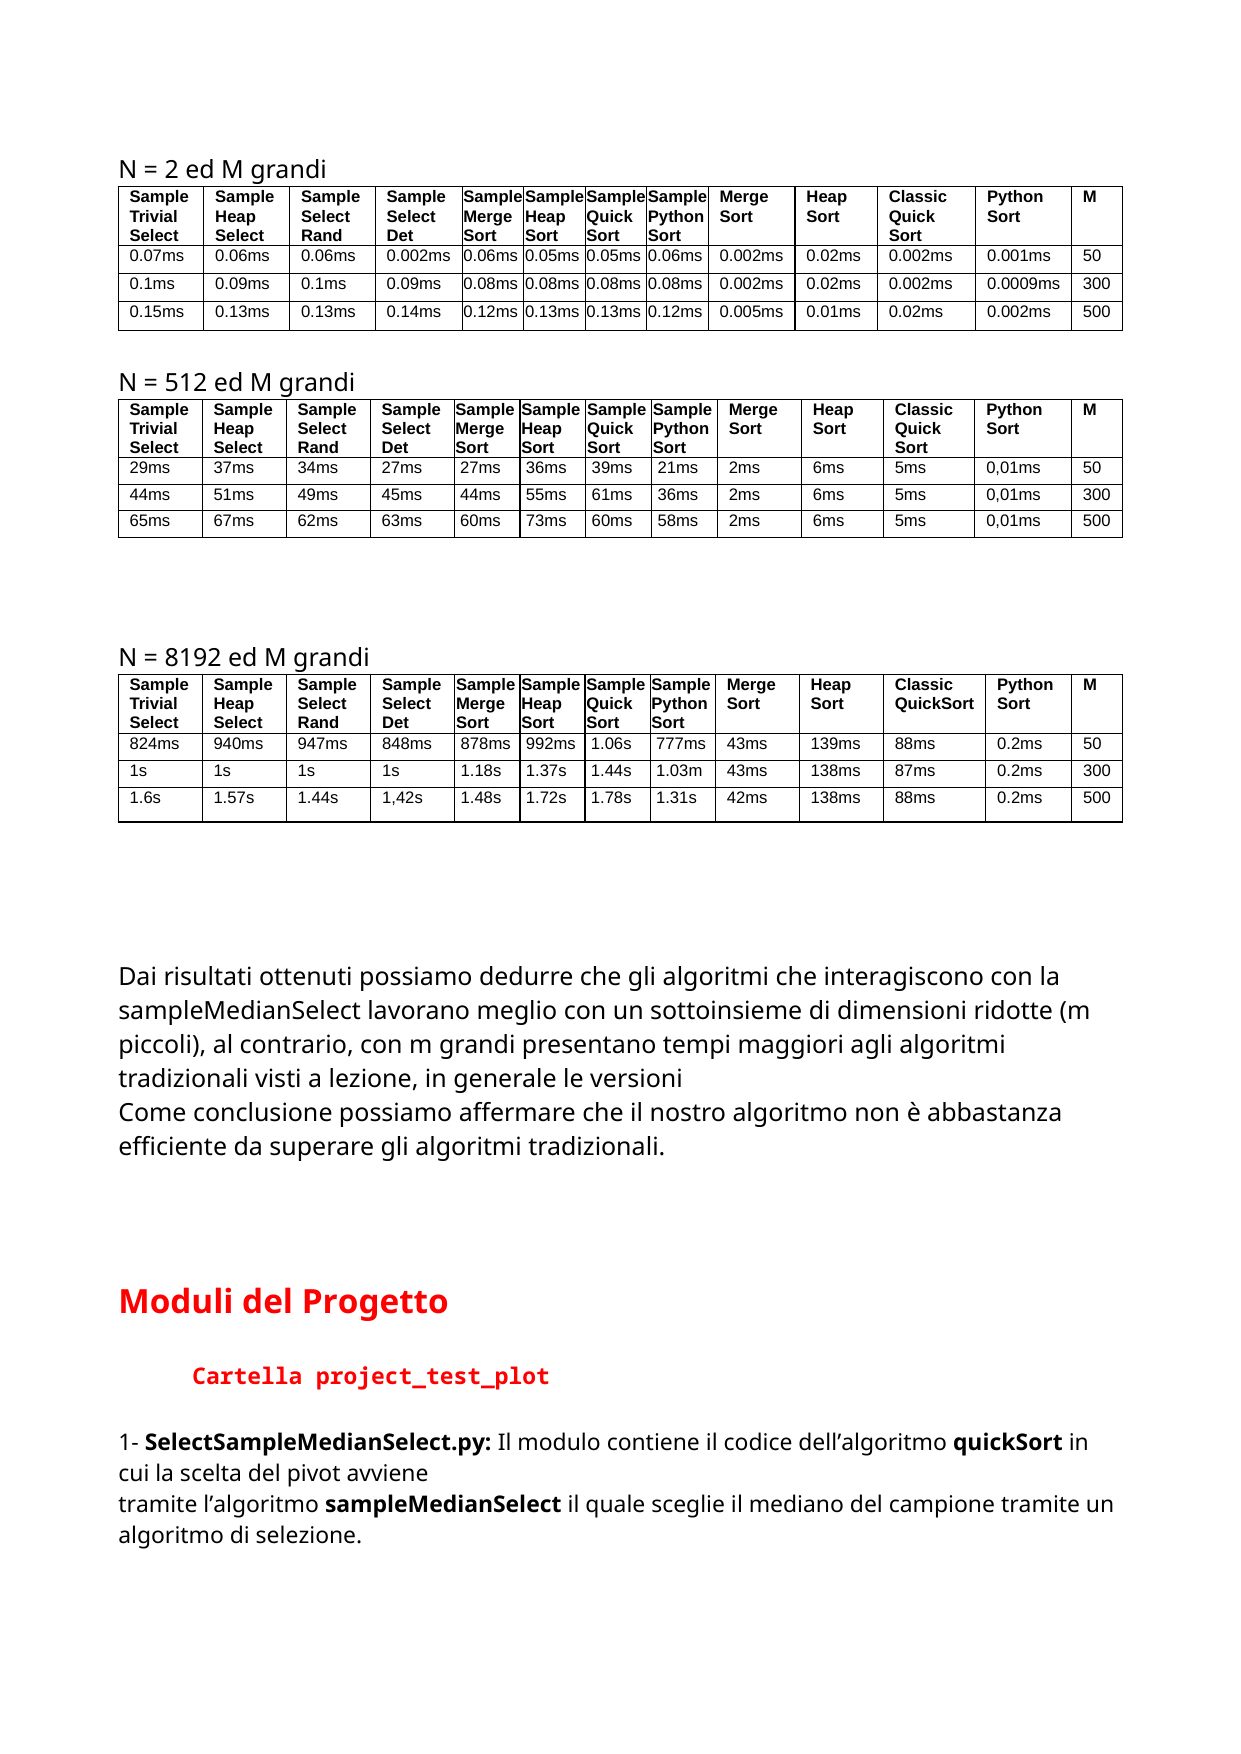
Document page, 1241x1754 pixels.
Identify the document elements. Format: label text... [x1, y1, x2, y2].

table_header Sample Merge Sort [455, 400, 519, 457]
table_cell 0,01ms [975, 458, 1071, 484]
table_cell 0.13ms [524, 302, 585, 329]
table_header Sample Select Det [371, 400, 454, 457]
table_cell 73ms [521, 511, 585, 537]
table_cell 5ms [884, 485, 974, 510]
table_header Heap Sort [802, 400, 883, 457]
table_cell 0.02ms [796, 246, 877, 273]
table_cell 63ms [371, 511, 454, 537]
table_cell 1.31s [651, 788, 715, 821]
table_cell 65ms [119, 511, 202, 537]
table_cell 138ms [800, 761, 883, 787]
table_cell 0.07ms [119, 246, 203, 273]
table_cell 1s [203, 761, 286, 787]
table_cell 49ms [287, 485, 370, 510]
table_cell 67ms [203, 511, 286, 537]
text Come conclusione possiamo affermare che il nostro algoritmo non è abbastanza efficiente da superare gli algoritmi tradizionali. [118, 1095, 1122, 1163]
text tramite l’algoritmo sampleMedianSelect il quale sceglie il mediano del campione tramite un algoritmo di selezione. [118, 1488, 1122, 1551]
table_cell 0.08ms [647, 274, 708, 301]
table_header Classic QuickSort [884, 675, 985, 732]
table_cell 34ms [287, 458, 370, 484]
table_header Sample Trivial Select [119, 675, 202, 732]
table_cell 43ms [716, 734, 799, 760]
table_header Sample Heap Select [204, 187, 289, 245]
table_cell 500 [1072, 302, 1122, 329]
table_cell 36ms [521, 458, 585, 484]
table_header Python Sort [976, 187, 1071, 245]
table_cell 500 [1072, 788, 1122, 821]
table_cell 0.13ms [290, 302, 375, 329]
table_header Python Sort [975, 400, 1071, 457]
table_header Sample Python Sort [647, 187, 708, 245]
table_header Classic Quick Sort [884, 400, 974, 457]
table_cell 848ms [371, 734, 454, 760]
table_header Sample Select Det [371, 675, 454, 732]
text Cartella project_test_plot [118, 1357, 1122, 1392]
table_cell 88ms [884, 734, 985, 760]
table_cell 0.2ms [986, 788, 1071, 821]
table_cell 0.002ms [709, 274, 794, 301]
text N = 2 ed M grandi [118, 152, 1122, 186]
table_cell 1.72s [521, 788, 584, 821]
table_cell 37ms [203, 458, 286, 484]
table_cell 50 [1072, 734, 1122, 760]
text 1- SelectSampleMedianSelect.py: Il modulo contiene il codice dell’algoritmo quickSort in cui la scelta del pivot avviene [118, 1426, 1122, 1488]
table_cell 1.06s [586, 734, 650, 760]
table_cell 0.1ms [290, 274, 375, 301]
table_cell 0.002ms [976, 302, 1071, 329]
table_cell 0.08ms [524, 274, 585, 301]
table_cell 62ms [287, 511, 370, 537]
table_cell 0.06ms [204, 246, 289, 273]
table_cell 61ms [586, 485, 651, 510]
table_header Sample Select Rand [287, 400, 370, 457]
table_cell 300 [1072, 761, 1122, 787]
table_cell 87ms [884, 761, 985, 787]
table_cell 0.02ms [796, 274, 877, 301]
table_cell 0.05ms [524, 246, 585, 273]
table_cell 2ms [718, 458, 801, 484]
table_cell 6ms [802, 511, 883, 537]
table_cell 0.15ms [119, 302, 203, 329]
table_header Sample Merge Sort [455, 675, 519, 732]
table_cell 0.14ms [376, 302, 462, 329]
table_cell 55ms [521, 485, 585, 510]
table_cell 1s [371, 761, 454, 787]
table_cell 5ms [884, 511, 974, 537]
table_cell 44ms [119, 485, 202, 510]
table_cell 940ms [203, 734, 286, 760]
table_cell 0.08ms [463, 274, 523, 301]
table_cell 0.06ms [463, 246, 523, 273]
table_cell 43ms [716, 761, 799, 787]
table_cell 300 [1072, 485, 1122, 510]
table_cell 0.0009ms [976, 274, 1071, 301]
table_cell 0.13ms [586, 302, 646, 329]
table_cell 0.09ms [376, 274, 462, 301]
table_header Sample Python Sort [652, 400, 717, 457]
table_cell 2ms [718, 511, 801, 537]
table_header Sample Select Det [376, 187, 462, 245]
table_header Merge Sort [716, 675, 799, 732]
table_cell 1.18s [455, 761, 519, 787]
table_cell 21ms [652, 458, 717, 484]
table_header Sample Heap Select [203, 400, 286, 457]
text Moduli del Progetto [118, 1278, 1122, 1323]
table_header Classic Quick Sort [878, 187, 975, 245]
table_header Sample Trivial Select [119, 187, 203, 245]
table_cell 27ms [371, 458, 454, 484]
table_cell 139ms [800, 734, 883, 760]
table_header Sample Select Rand [290, 187, 375, 245]
table_cell 44ms [455, 485, 519, 510]
table_cell 51ms [203, 485, 286, 510]
table_cell 0.06ms [290, 246, 375, 273]
table_cell 0.12ms [647, 302, 708, 329]
table_cell 0.001ms [976, 246, 1071, 273]
table_cell 0.08ms [586, 274, 646, 301]
table_cell 878ms [455, 734, 519, 760]
text N = 512 ed M grandi [118, 364, 1122, 399]
text Dai risultati ottenuti possiamo dedurre che gli algoritmi che interagiscono con la sampleMedianSelect lavorano meglio con un sottoinsieme di dimensioni ridotte (m piccoli), al contrario, con m grandi presentano tempi maggiori agli algoritmi tradizionali visti a lezione, in generale le versioni [118, 959, 1122, 1095]
table_header Sample Heap Sort [524, 187, 585, 245]
table_cell 1.44s [586, 761, 650, 787]
table_cell 1.78s [586, 788, 650, 821]
table_cell 0.12ms [463, 302, 523, 329]
table_cell 1s [287, 761, 370, 787]
table_cell 0.06ms [647, 246, 708, 273]
table_header Sample Quick Sort [586, 400, 651, 457]
table_header Sample Trivial Select [119, 400, 202, 457]
table_header Heap Sort [800, 675, 883, 732]
table_cell 0.002ms [878, 246, 975, 273]
table_cell 1.44s [287, 788, 370, 821]
table_cell 777ms [651, 734, 715, 760]
table_cell 992ms [521, 734, 584, 760]
table_cell 0.2ms [986, 734, 1071, 760]
table_cell 138ms [800, 788, 883, 821]
table_cell 1.03m [651, 761, 715, 787]
table_header Sample Quick Sort [586, 675, 650, 732]
table_header Sample Heap Sort [521, 400, 585, 457]
table_cell 50 [1072, 458, 1122, 484]
table_cell 39ms [586, 458, 651, 484]
table_header Merge Sort [709, 187, 794, 245]
table_header Sample Merge Sort [463, 187, 523, 245]
table_cell 60ms [455, 511, 519, 537]
table_cell 947ms [287, 734, 370, 760]
table_cell 0.2ms [986, 761, 1071, 787]
table_cell 88ms [884, 788, 985, 821]
table_cell 45ms [371, 485, 454, 510]
table_cell 300 [1072, 274, 1122, 301]
table_cell 0.002ms [376, 246, 462, 273]
table_cell 0.002ms [709, 246, 794, 273]
table_cell 2ms [718, 485, 801, 510]
table_cell 1s [119, 761, 202, 787]
text N = 8192 ed M grandi [118, 640, 1122, 674]
table_header Python Sort [986, 675, 1071, 732]
table_cell 0.02ms [878, 302, 975, 329]
table_cell 60ms [586, 511, 651, 537]
table_cell 29ms [119, 458, 202, 484]
table_cell 27ms [455, 458, 519, 484]
table_cell 1,42s [371, 788, 454, 821]
table_header M [1072, 400, 1122, 457]
table_cell 42ms [716, 788, 799, 821]
table_cell 36ms [652, 485, 717, 510]
table_cell 1.57s [203, 788, 286, 821]
table_cell 1.37s [521, 761, 584, 787]
table_cell 6ms [802, 485, 883, 510]
table_cell 0.002ms [878, 274, 975, 301]
table_header Heap Sort [796, 187, 877, 245]
table_cell 5ms [884, 458, 974, 484]
table_cell 1.6s [119, 788, 202, 821]
table_header Merge Sort [718, 400, 801, 457]
table_header Sample Heap Sort [521, 675, 584, 732]
table_cell 0.05ms [586, 246, 646, 273]
table_cell 0.13ms [204, 302, 289, 329]
table_cell 0.1ms [119, 274, 203, 301]
table_cell 0,01ms [975, 511, 1071, 537]
table_cell 824ms [119, 734, 202, 760]
table_cell 0.005ms [709, 302, 794, 329]
table_header Sample Heap Select [203, 675, 286, 732]
table_cell 1.48s [455, 788, 519, 821]
table_cell 0,01ms [975, 485, 1071, 510]
table_header Sample Quick Sort [586, 187, 646, 245]
table_cell 58ms [652, 511, 717, 537]
table_cell 0.01ms [796, 302, 877, 329]
table_cell 0.09ms [204, 274, 289, 301]
table_cell 500 [1072, 511, 1122, 537]
table_cell 6ms [802, 458, 883, 484]
table_header Sample Python Sort [651, 675, 715, 732]
table_cell 50 [1072, 246, 1122, 273]
table_header M [1072, 675, 1122, 732]
table_header M [1072, 187, 1122, 245]
table_header Sample Select Rand [287, 675, 370, 732]
